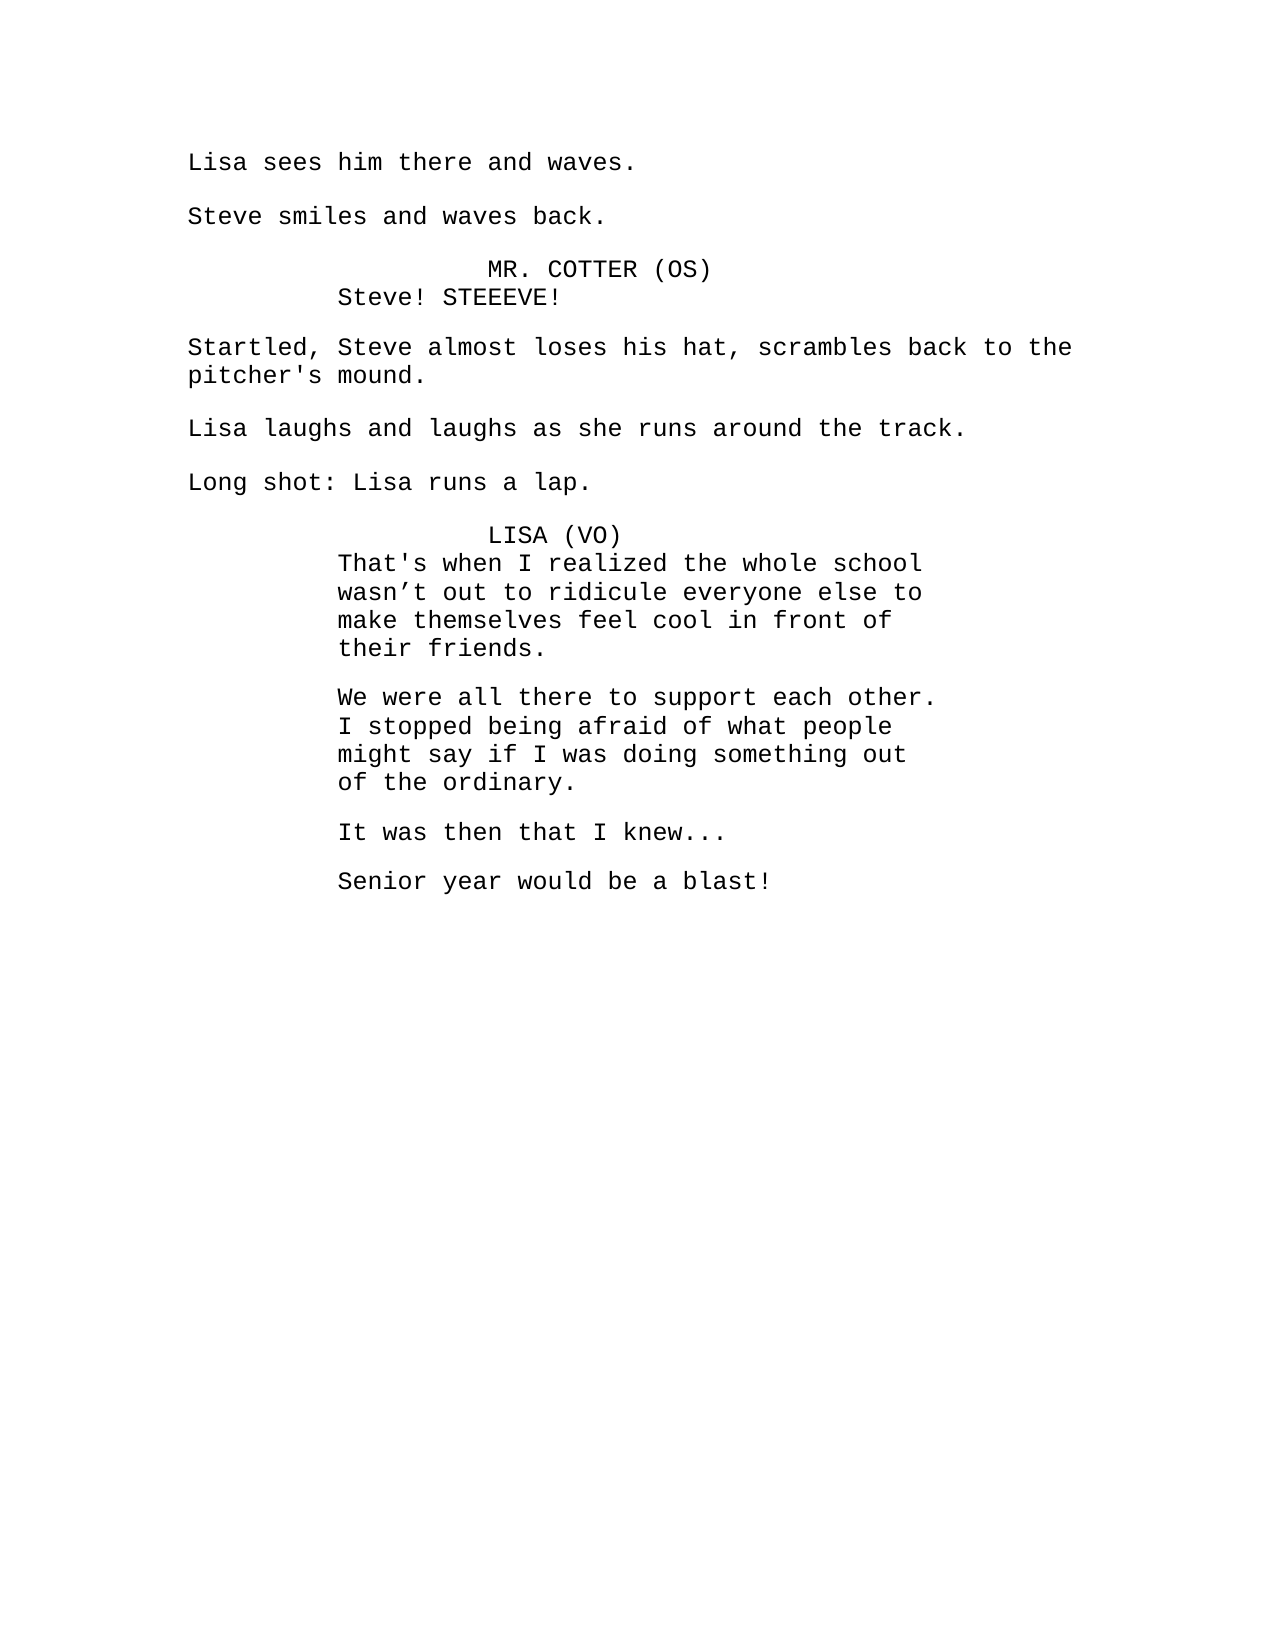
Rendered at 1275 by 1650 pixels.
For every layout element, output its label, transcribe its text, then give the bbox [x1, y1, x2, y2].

text Long shot: Lisa runs a lap. [187, 469, 1087, 497]
text Startled, Steve almost loses his hat, scrambles back to the pitcher's mound. [187, 334, 1087, 391]
text Steve smiles and waves back. [187, 203, 1087, 232]
text Lisa sees him there and waves. [187, 150, 1087, 178]
text We were all there to support each other. I stopped being afraid of what people might say if I was doing something out of the ordinary. [337, 685, 937, 798]
text MR. COTTER (OS) [187, 257, 1087, 285]
text Senior year would be a blast! [337, 868, 937, 897]
text It was then that I knew... [337, 819, 937, 847]
text Lisa laughs and laughs as she runs around the track. [187, 416, 1087, 444]
text LISA (VO) [187, 522, 1087, 551]
text Steve! STEEEVE! [337, 285, 937, 313]
text That's when I realized the whole school wasn’t out to ridicule everyone else to make themselves feel cool in front of their friends. [337, 551, 937, 664]
